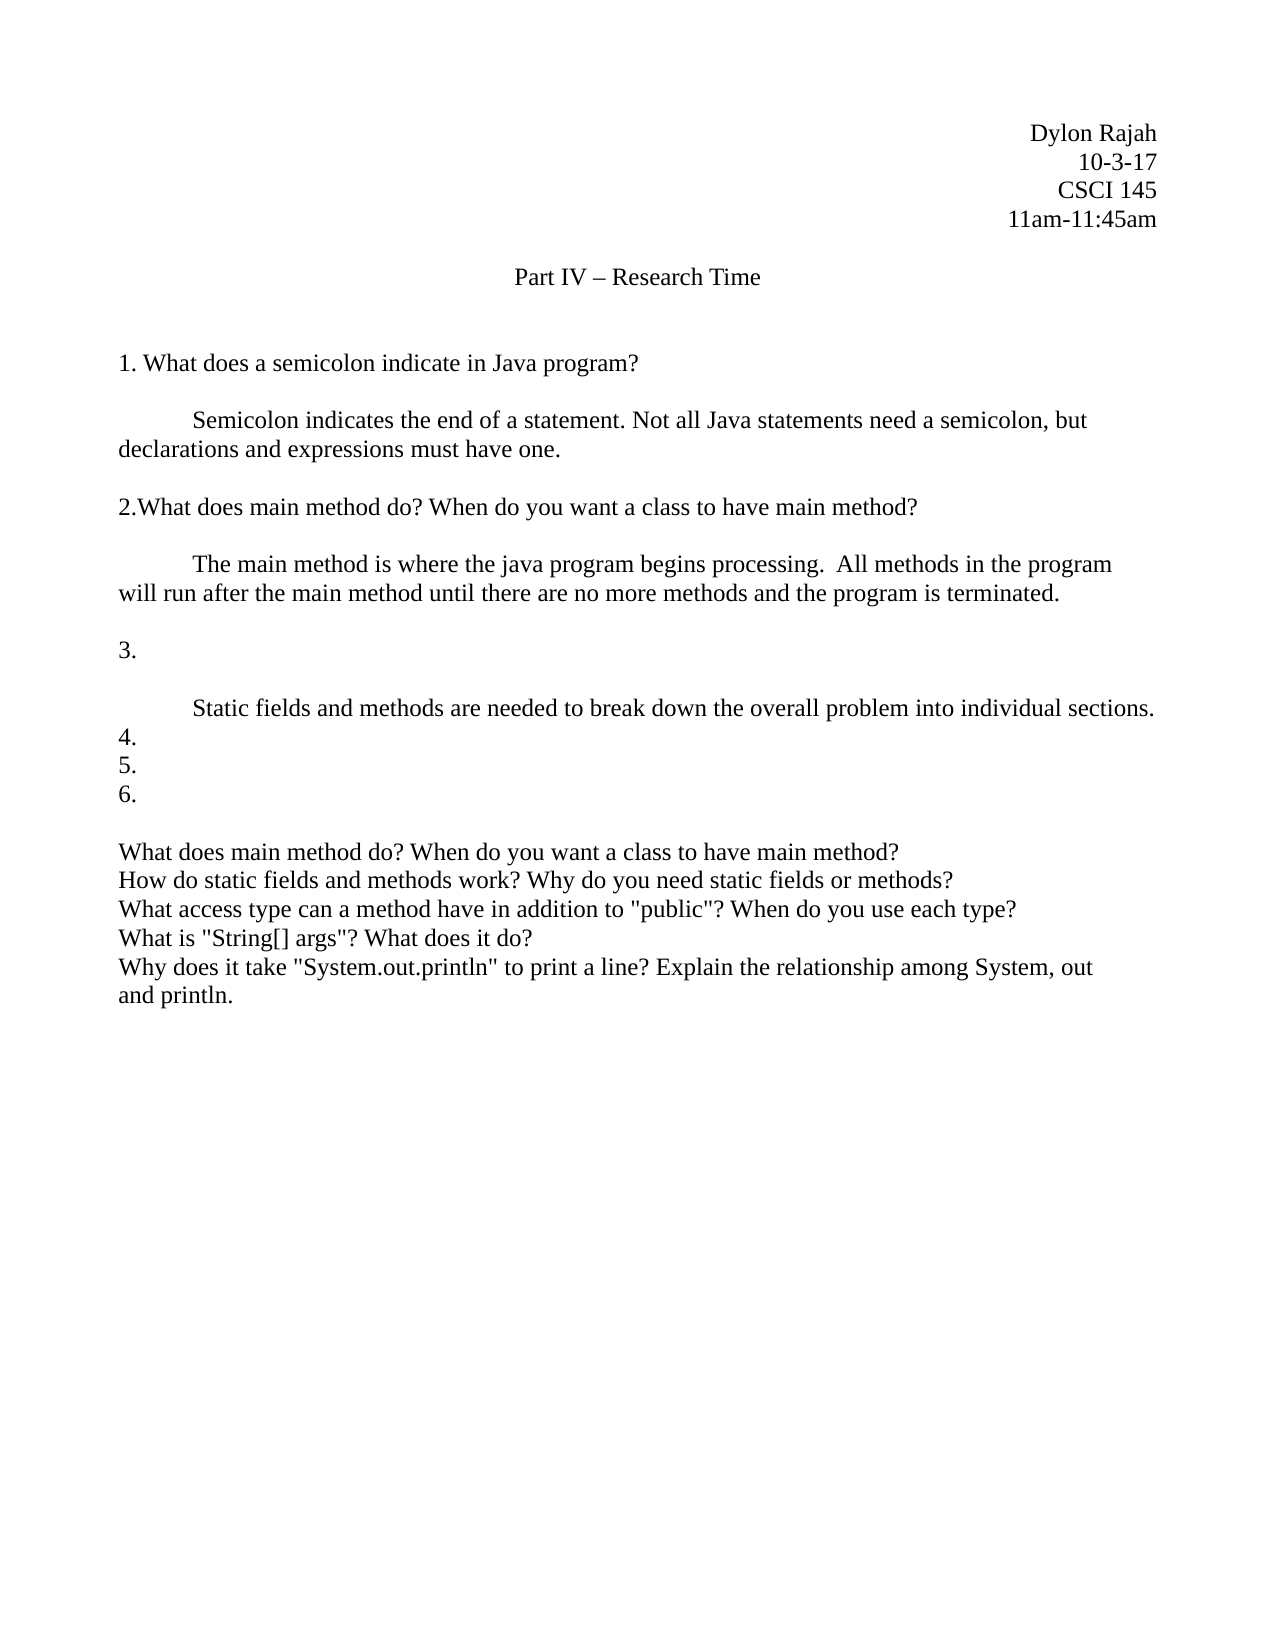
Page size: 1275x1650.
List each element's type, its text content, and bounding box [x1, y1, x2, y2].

text and println. [118, 981, 1157, 1009]
text Dylon Rajah [118, 118, 1157, 147]
text What does main method do? When do you want a class to have main method? [118, 837, 1157, 866]
text Part IV – Research Time [118, 262, 1157, 291]
text Why does it take "System.out.println" to print a line? Explain the relationship among System, out [118, 952, 1157, 981]
text Semicolon indicates the end of a statement. Not all Java statements need a semicolon, but declarations and expressions must have one. [118, 406, 1157, 463]
text CSCI 145 [118, 176, 1157, 204]
text 4. [118, 722, 1157, 751]
text 3. [118, 636, 1157, 664]
text 5. [118, 751, 1157, 779]
text 11am-11:45am [118, 204, 1157, 233]
text The main method is where the java program begins processing. All methods in the program will run after the main method until there are no more methods and the program is terminated. [118, 549, 1157, 607]
text 1. What does a semicolon indicate in Java program? [118, 348, 1157, 377]
text 10-3-17 [118, 147, 1157, 176]
text How do static fields and methods work? Why do you need static fields or methods? [118, 866, 1157, 894]
text Static fields and methods are needed to break down the overall problem into individual sections. [118, 693, 1157, 722]
text What access type can a method have in addition to "public"? When do you use each type? [118, 894, 1157, 923]
text 6. [118, 779, 1157, 808]
text What is "String[] args"? What does it do? [118, 923, 1157, 952]
text 2.What does main method do? When do you want a class to have main method? [118, 492, 1157, 521]
